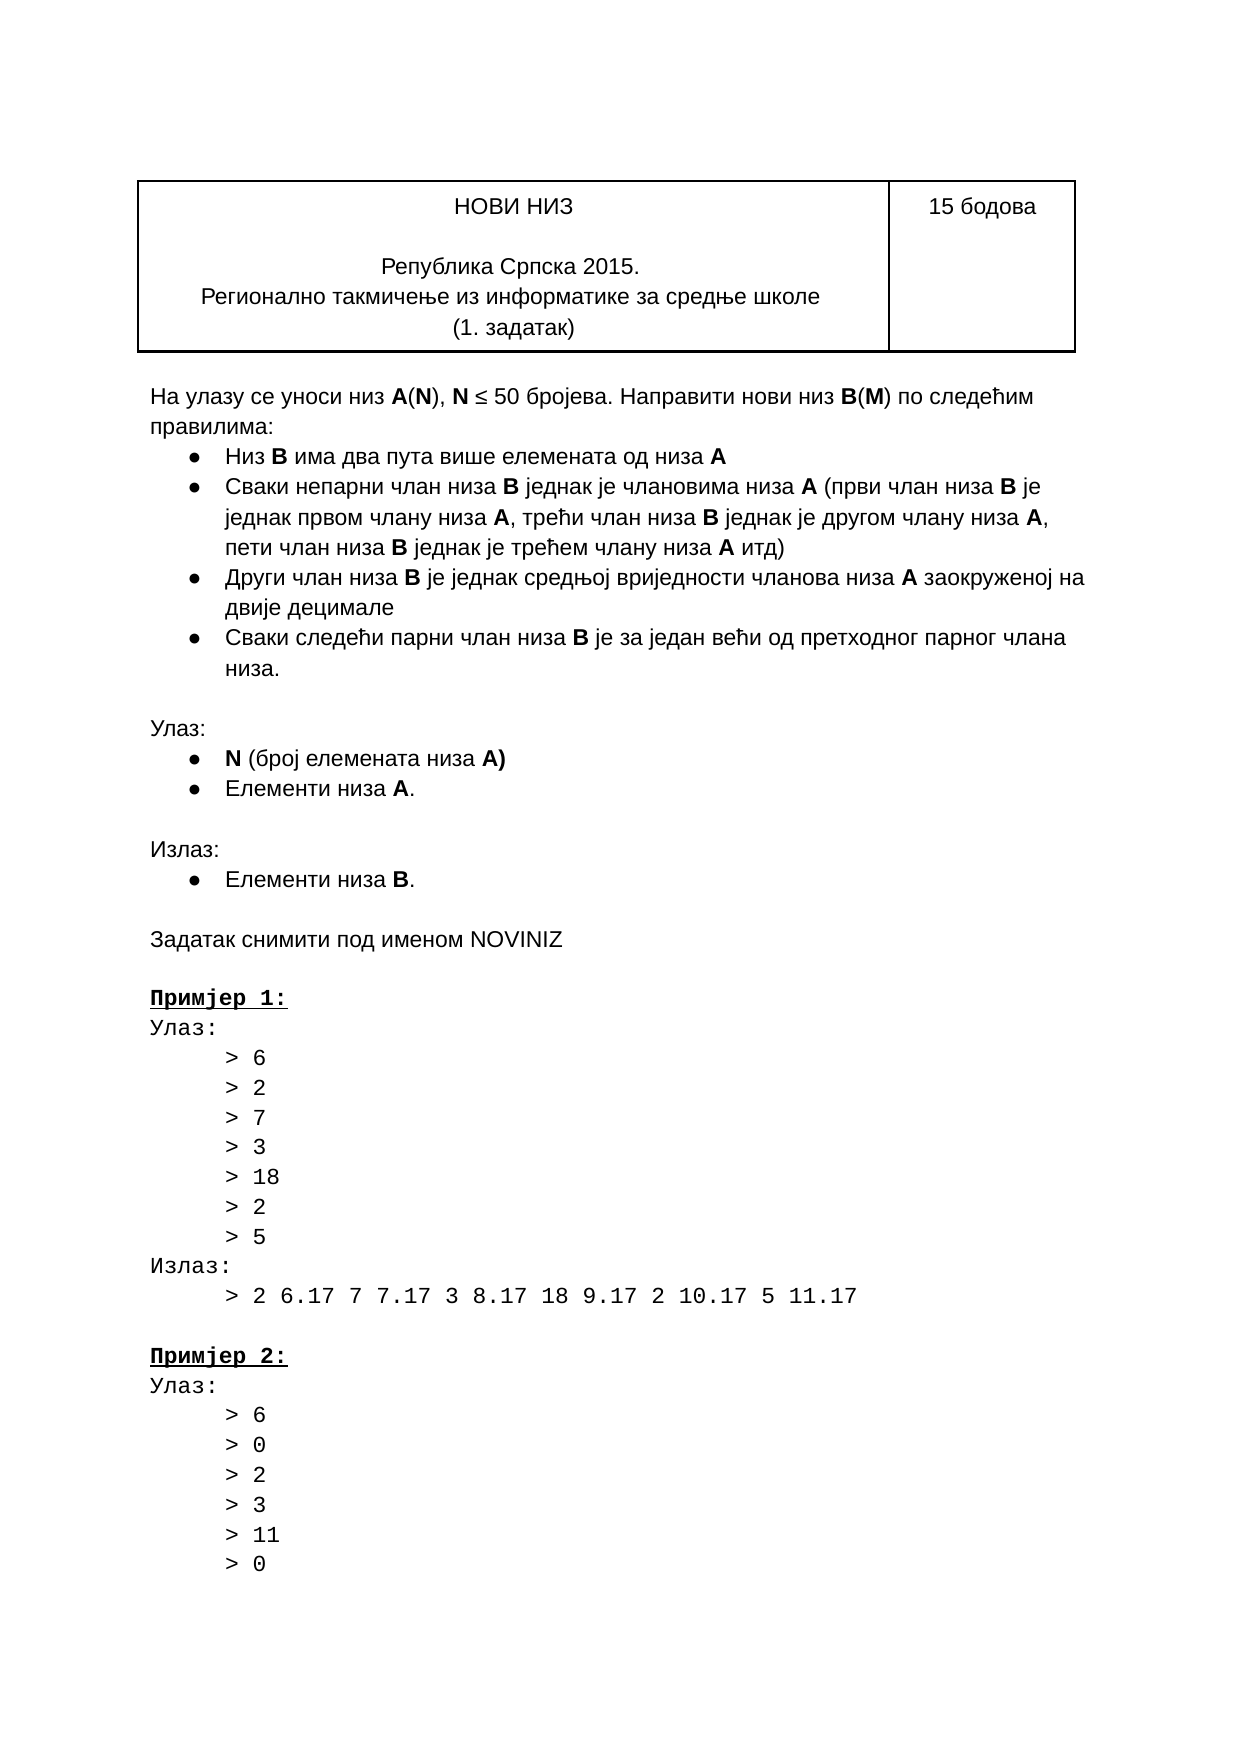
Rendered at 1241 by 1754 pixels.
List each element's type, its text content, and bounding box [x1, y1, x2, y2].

list Елементи низа А. [187, 775, 1090, 802]
text Улаз: [150, 1017, 1090, 1042]
text > 11 [150, 1523, 1090, 1549]
text На улазу се уноси низ А(N), N ≤ 50 бројева. Направити нови низ B(М) по следећим правилима: [150, 383, 1090, 439]
list N (број елемената низа А) [187, 745, 1090, 771]
text Задатак снимити под именом NOVINIZ [150, 926, 1090, 953]
text > 2 6.17 7 7.17 3 8.17 18 9.17 2 10.17 5 11.17 [150, 1285, 1090, 1311]
text > 18 [150, 1166, 1090, 1191]
text > 0 [150, 1553, 1090, 1579]
list Други члан низа B је једнак средњој вриједности чланова низа А заокруженој на двије децимале [187, 564, 1090, 620]
list Сваки непарни члан низа B једнак је члановима низа А (први члан низа B је једнак првом члану низа А, трећи члан низа B једнак је другом члану низа А, пети члан низа B једнак је трећем члану низа А итд) [187, 473, 1090, 560]
text Примјер 2: [150, 1344, 1090, 1370]
text > 5 [150, 1225, 1090, 1251]
text > 6 > 0 [150, 1404, 1090, 1459]
table_header НОВИ НИЗ Република Српска 2015. Регионално такмичење из информатике за средње школе (1. задатак) [139, 182, 888, 350]
table_header 15 бодова [890, 182, 1074, 350]
text > 3 [150, 1136, 1090, 1162]
text Излаз: [150, 1255, 1090, 1281]
text Улаз: [150, 715, 1090, 741]
list Низ В има два пута више елемената од низа А [187, 443, 1090, 469]
text > 2 [150, 1195, 1090, 1221]
list Елементи низа B. [187, 866, 1090, 892]
text Улаз: [150, 1374, 1090, 1400]
text > 2 [150, 1463, 1090, 1489]
text > 3 [150, 1493, 1090, 1519]
text Примјер 1: [150, 987, 1090, 1013]
text Излаз: [150, 836, 1090, 862]
list Сваки следећи парни члан низа B је за један већи од претходног парног члана низа. [187, 624, 1090, 681]
text > 7 [150, 1106, 1090, 1132]
text > 6 > 2 [150, 1046, 1090, 1102]
